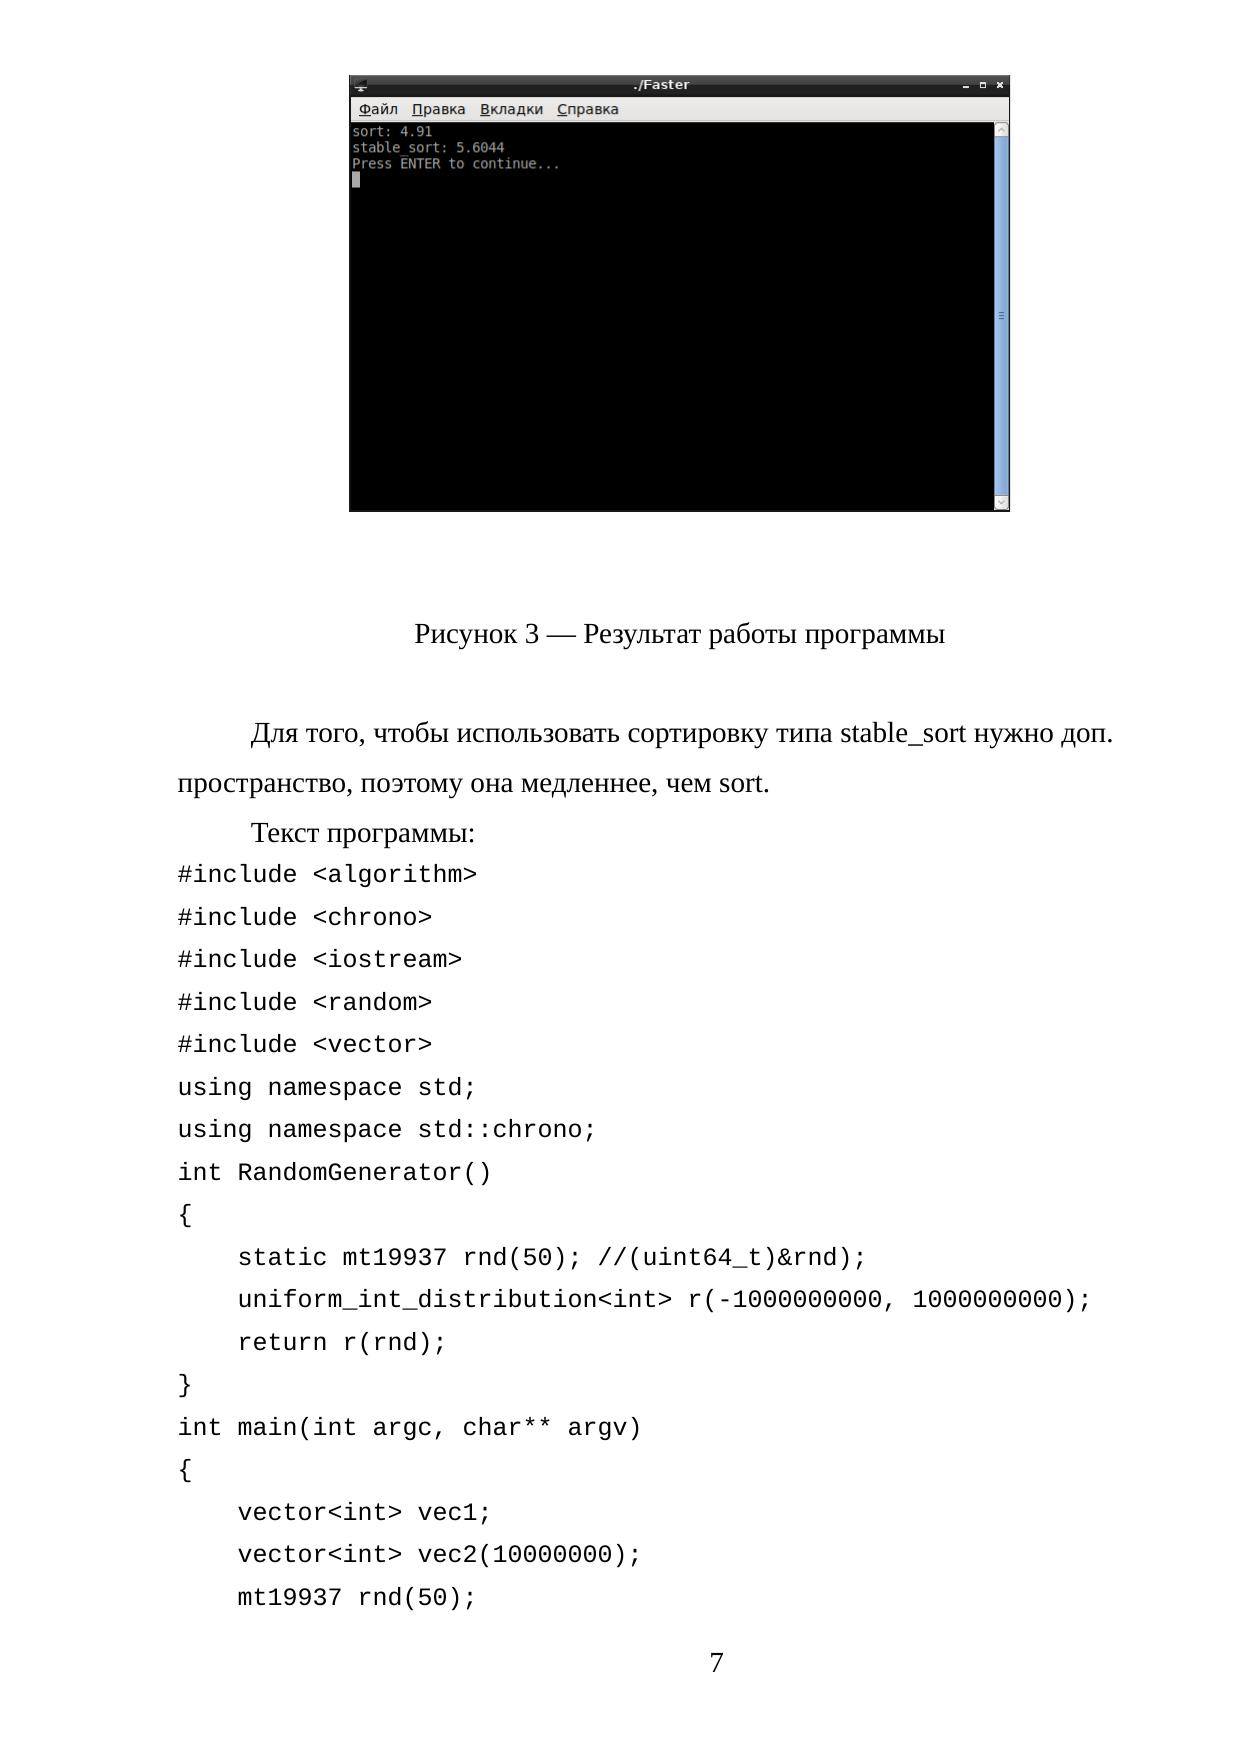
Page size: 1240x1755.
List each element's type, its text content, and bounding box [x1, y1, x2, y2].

text #include <vector> [177, 1032, 1182, 1060]
text uniform_int_distribution<int> r(-1000000000, 1000000000); [177, 1287, 1182, 1315]
text пространство, поэтому она медленнее, чем sort. [177, 765, 1182, 798]
picture [349, 75, 1011, 512]
text #include <iostream> [177, 947, 1182, 975]
text #include <chrono> [177, 904, 1182, 933]
text vector<int> vec1; [177, 1499, 1182, 1528]
text Для того, чтобы использовать сортировку типа stable_sort нужно доп. [251, 715, 1182, 748]
text return r(rnd); [177, 1329, 1182, 1358]
text } [177, 1372, 1182, 1400]
text mt19937 rnd(50); [177, 1584, 1182, 1613]
text Рисунок 3 — Результат работы программы [177, 617, 1182, 650]
text int RandomGenerator() [177, 1159, 1182, 1188]
text int main(int argc, char** argv) [177, 1414, 1182, 1443]
text { [177, 1457, 1182, 1485]
text using namespace std; [177, 1074, 1182, 1103]
text vector<int> vec2(10000000); [177, 1542, 1182, 1570]
text using namespace std::chrono; [177, 1117, 1182, 1145]
text #include <random> [177, 989, 1182, 1018]
text Текст программы: [251, 815, 1182, 848]
text #include <algorithm> [177, 862, 1182, 890]
text { [177, 1202, 1182, 1230]
text static mt19937 rnd(50); //(uint64_t)&rnd); [177, 1244, 1182, 1273]
